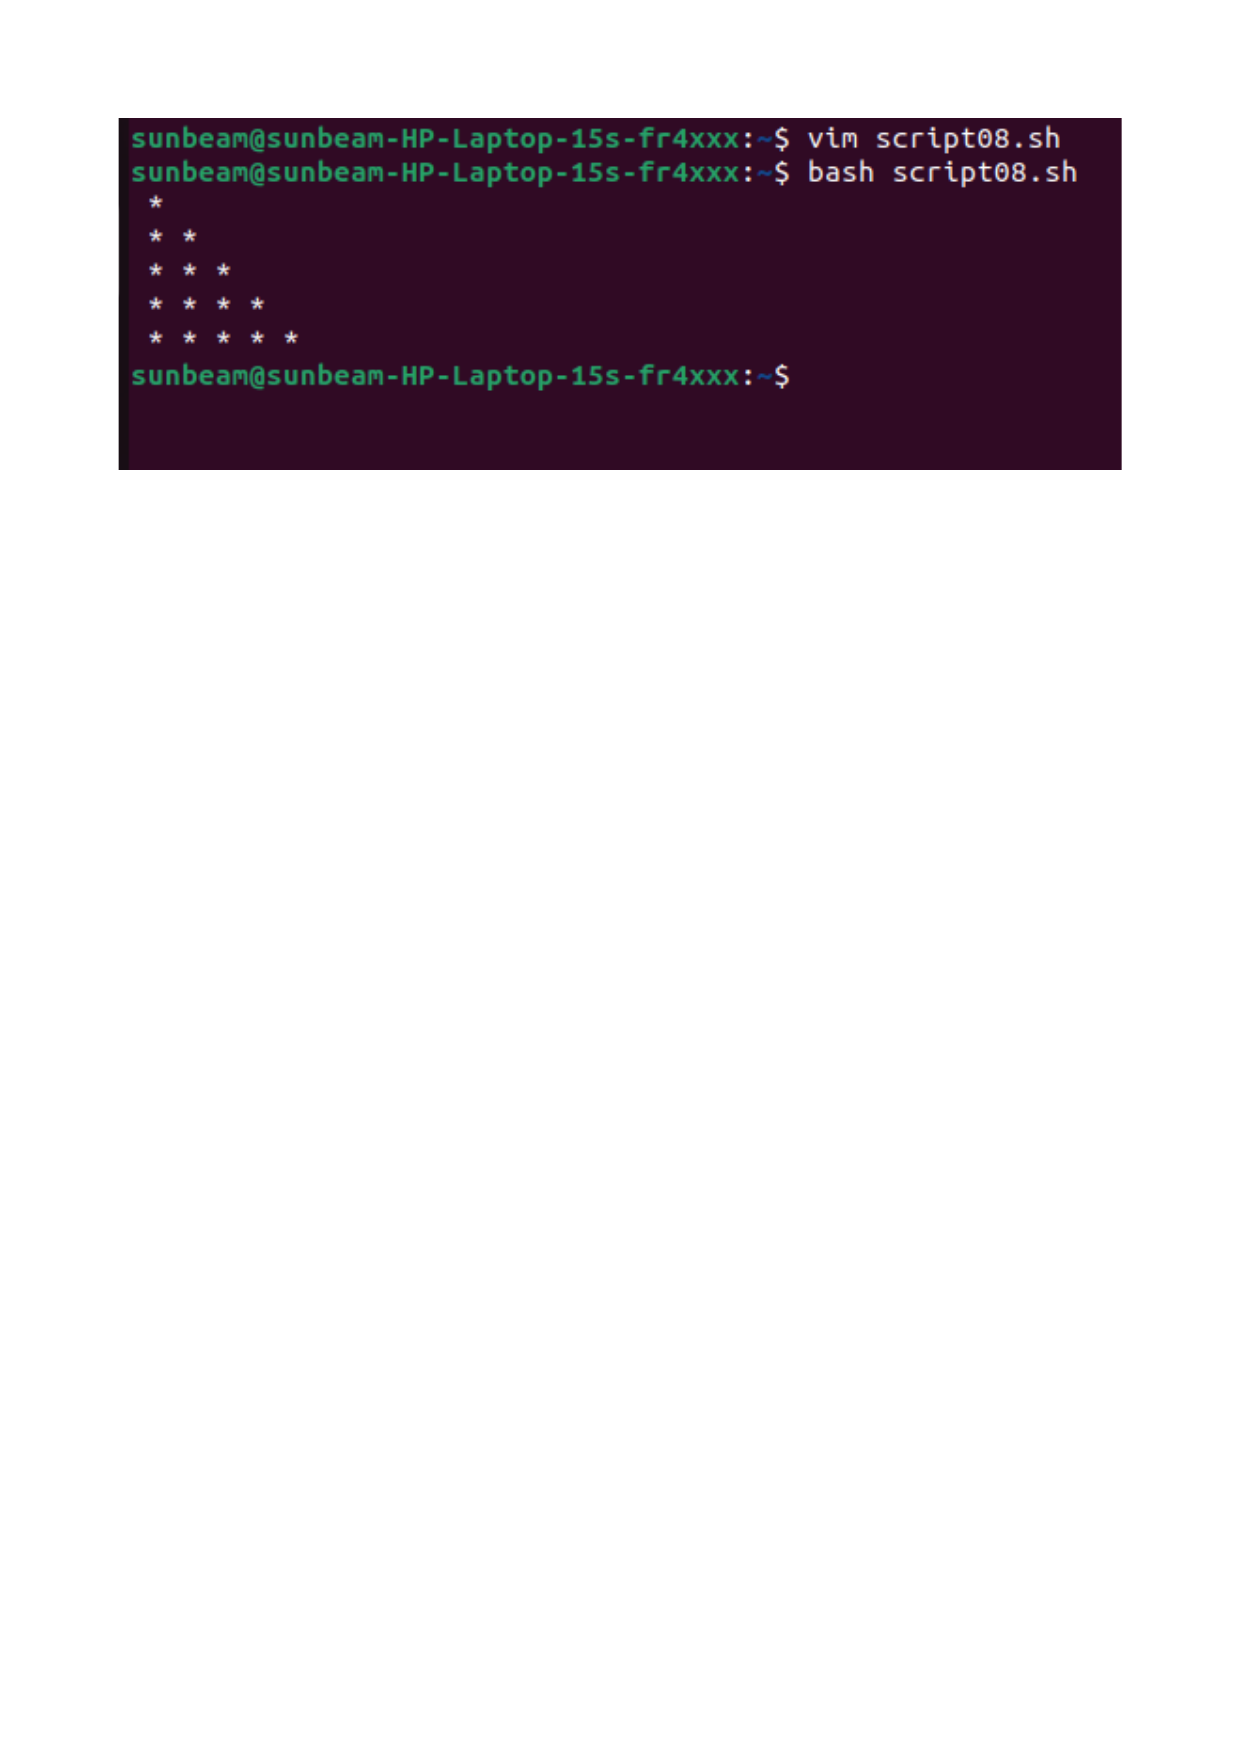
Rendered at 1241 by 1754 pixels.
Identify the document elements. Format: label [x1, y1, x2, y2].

picture [118, 118, 1122, 470]
